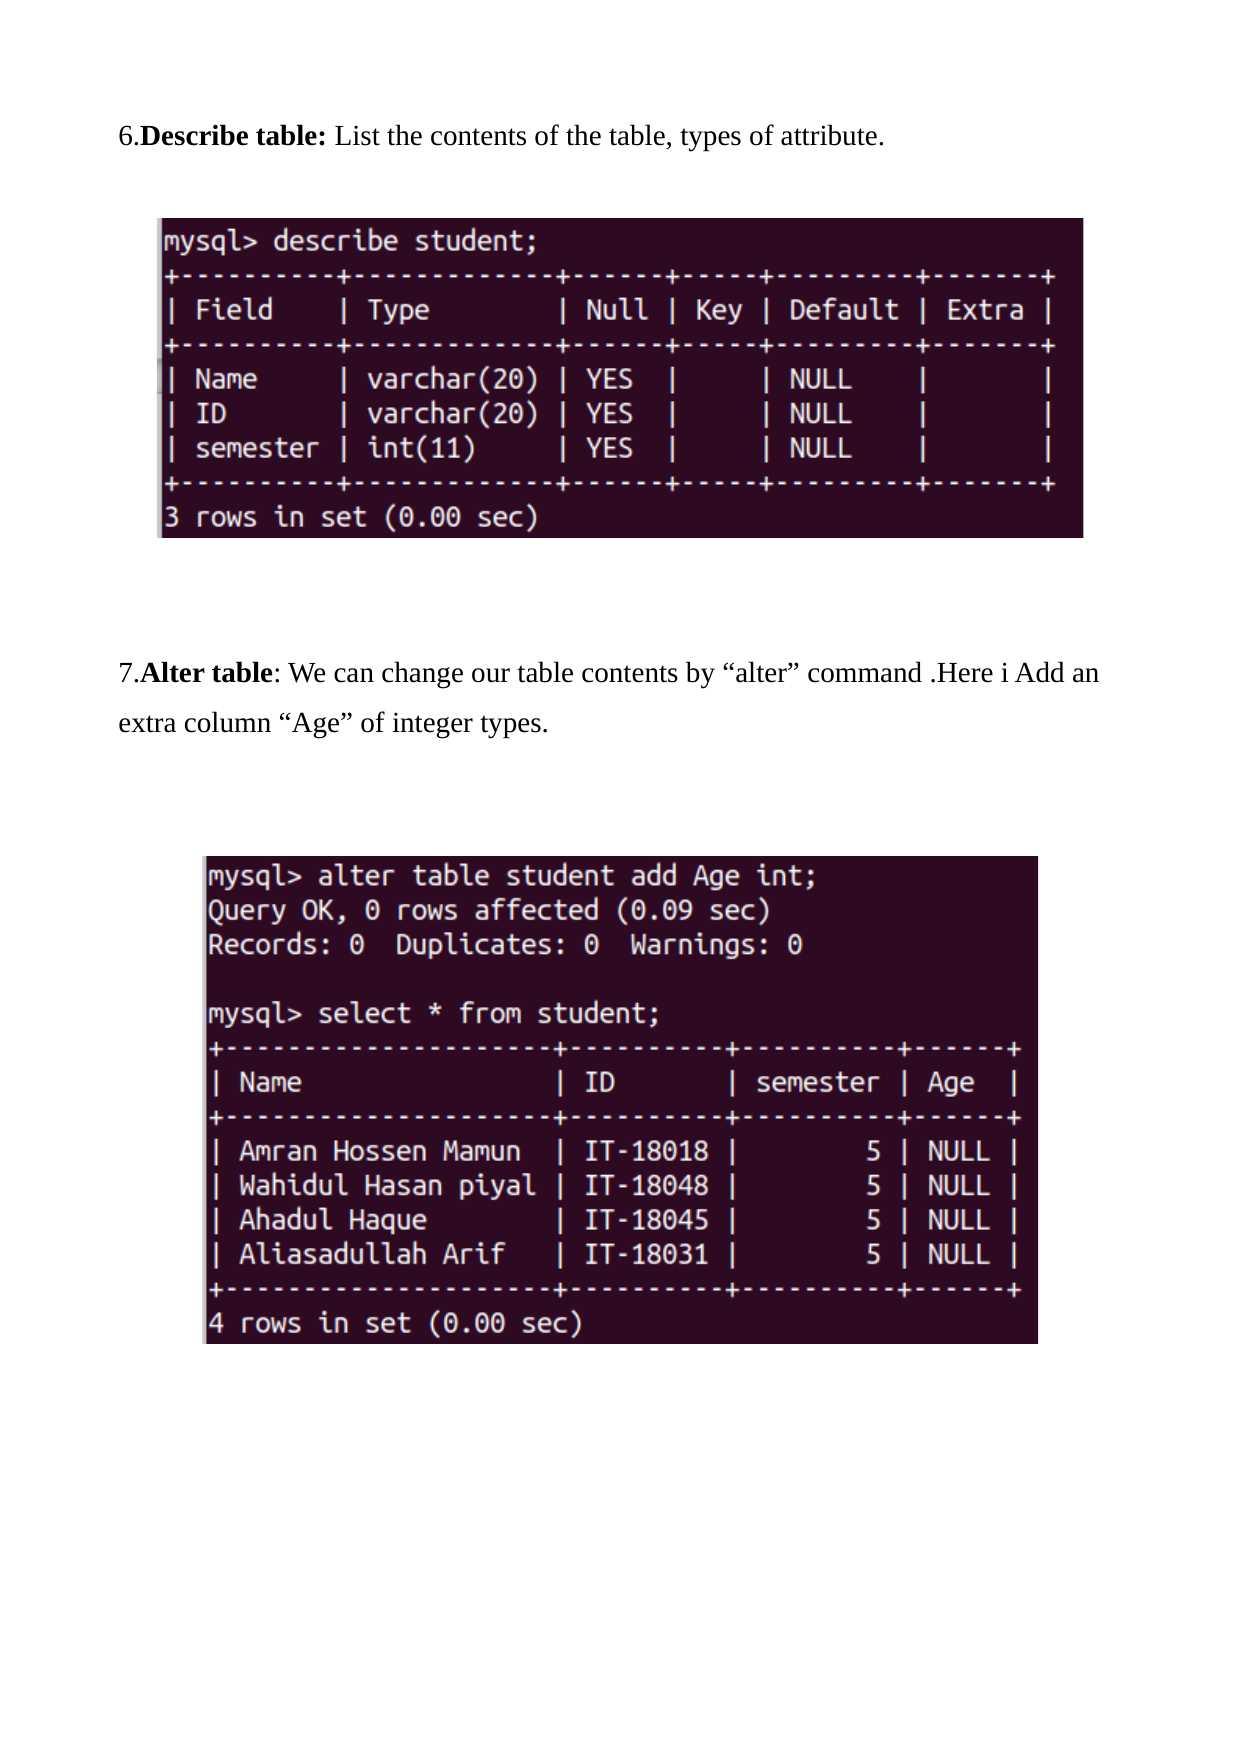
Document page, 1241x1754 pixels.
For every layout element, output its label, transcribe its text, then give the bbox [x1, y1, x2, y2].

text 7.Alter table: We can change our table contents by “alter” command .Here i Add an extra column “Age” of integer types. [118, 655, 1122, 739]
picture [202, 856, 1039, 1344]
text 6.Describe table: List the contents of the table, types of attribute. [118, 118, 1122, 152]
picture [156, 218, 1084, 538]
